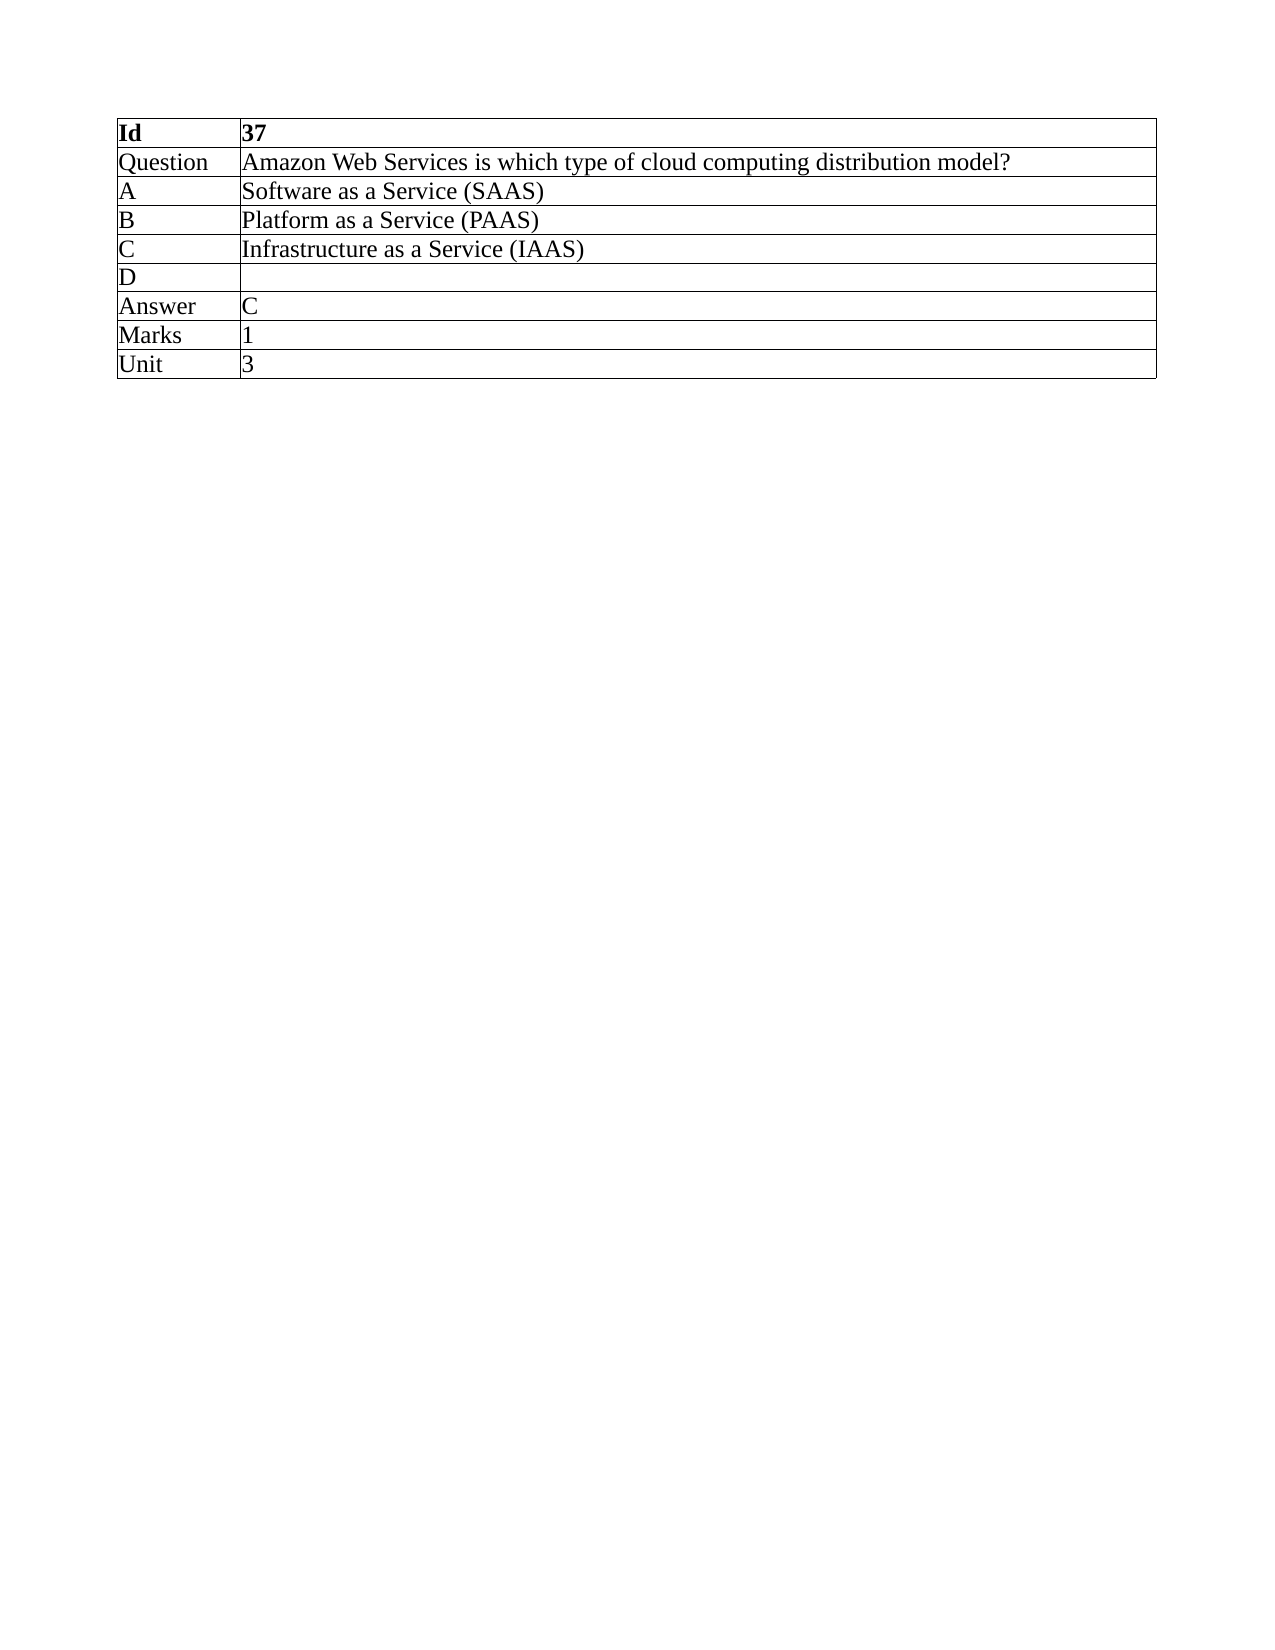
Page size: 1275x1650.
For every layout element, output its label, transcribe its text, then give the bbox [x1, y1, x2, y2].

table_cell A [118, 177, 240, 205]
table_cell 1 [241, 321, 1156, 349]
table_cell [241, 264, 1156, 291]
table_cell B [118, 206, 240, 233]
table_cell D [118, 264, 240, 291]
table_cell C [118, 235, 240, 262]
table_cell Marks [118, 321, 240, 349]
table_cell Software as a Service (SAAS) [241, 177, 1156, 205]
table_cell Amazon Web Services is which type of cloud computing distribution model? [241, 148, 1156, 176]
table_header Id [118, 119, 240, 147]
table_cell Answer [118, 292, 240, 320]
table_cell Unit [118, 350, 240, 378]
table_header 37 [241, 119, 1156, 147]
table_cell 3 [241, 350, 1156, 378]
table_cell Platform as a Service (PAAS) [241, 206, 1156, 233]
table_cell Infrastructure as a Service (IAAS) [241, 235, 1156, 262]
table_cell C [241, 292, 1156, 320]
table_cell Question [118, 148, 240, 176]
